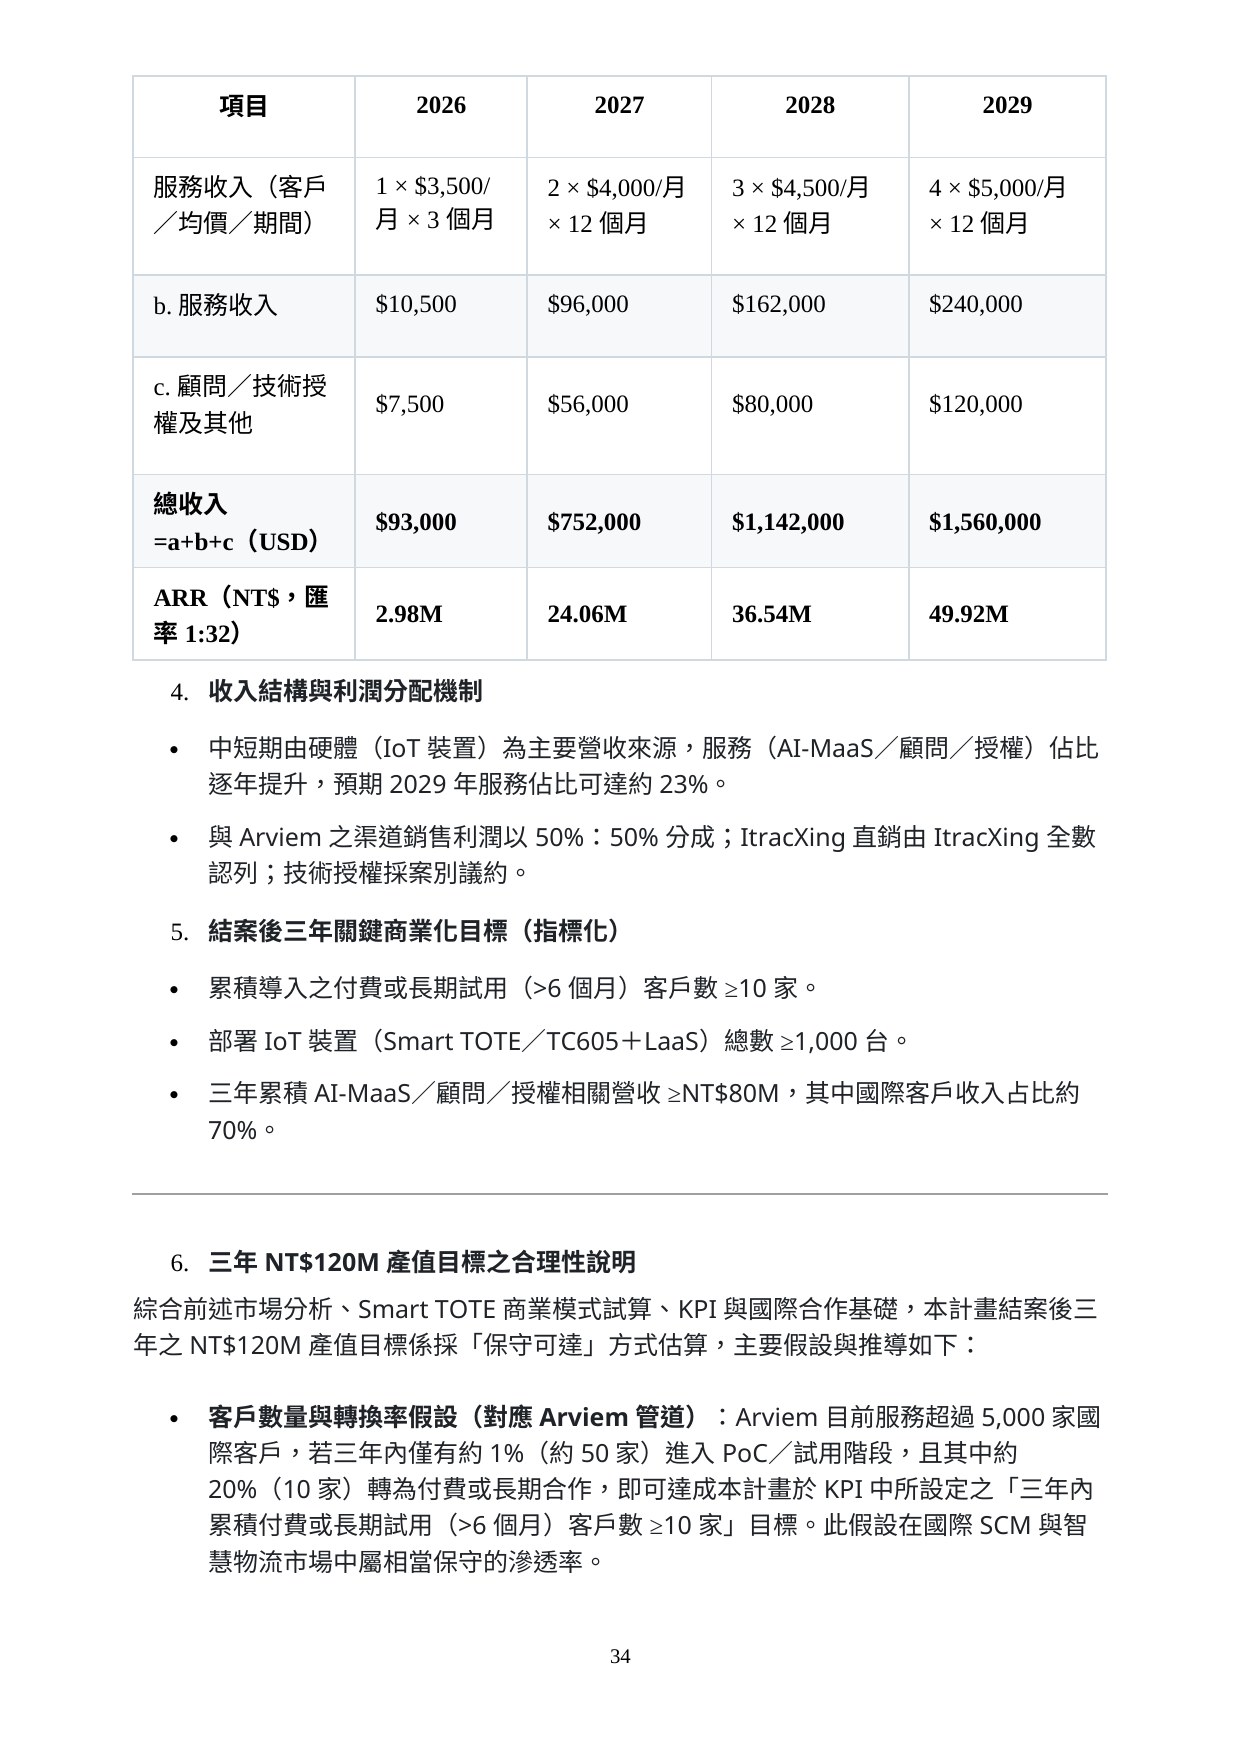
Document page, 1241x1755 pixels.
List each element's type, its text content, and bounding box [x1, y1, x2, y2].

table_cell $240,000 [910, 276, 1105, 356]
table_cell $1,142,000 [712, 475, 908, 567]
text 綜合前述市場分析、Smart TOTE 商業模式試算、KPI 與國際合作基礎，本計畫結案後三年之 NT$120M 產值目標係採「保守可達」方式估算，主要假設與推導如下： [133, 1289, 1107, 1362]
list 三年 NT$120M 產值目標之合理性說明 [170, 1242, 1107, 1279]
table_cell 49.92M [910, 568, 1105, 659]
list 與 Arviem 之渠道銷售利潤以 50%：50% 分成；ItracXing 直銷由 ItracXing 全數認列；技術授權採案別議約。 [170, 818, 1107, 890]
table_cell $10,500 [356, 276, 526, 356]
table_cell $93,000 [356, 475, 526, 567]
table_cell $7,500 [356, 358, 526, 474]
list 累積導入之付費或長期試用（>6 個月）客戶數 ≥10 家。 [170, 968, 1107, 1004]
table_cell $1,560,000 [910, 475, 1105, 567]
list 中短期由硬體（IoT 裝置）為主要營收來源，服務（AI-MaaS／顧問／授權）佔比逐年提升，預期 2029 年服務佔比可達約 23%。 [170, 728, 1107, 801]
table_cell 4 × $5,000/月 × 12 個月 [910, 158, 1105, 274]
table_cell $752,000 [528, 475, 711, 567]
table_header 2028 [712, 77, 908, 157]
table_cell 1 × $3,500/月 × 3 個月 [356, 158, 526, 274]
table_cell b. 服務收入 [134, 276, 354, 356]
list 結案後三年關鍵商業化目標（指標化） [170, 911, 1107, 947]
table_cell 2 × $4,000/月 × 12 個月 [528, 158, 711, 274]
table_cell c. 顧問／技術授權及其他 [134, 358, 354, 474]
table_header 項目 [134, 77, 354, 157]
table_header 2027 [528, 77, 711, 157]
table_cell $162,000 [712, 276, 908, 356]
table_cell 服務收入（客戶／均價／期間） [134, 158, 354, 274]
list 三年累積 AI-MaaS／顧問／授權相關營收 ≥NT$80M，其中國際客戶收入占比約 70%。 [170, 1074, 1107, 1146]
table_cell 2.98M [356, 568, 526, 659]
table_cell 36.54M [712, 568, 908, 659]
table_cell $56,000 [528, 358, 711, 474]
table_header 2026 [356, 77, 526, 157]
table_cell $96,000 [528, 276, 711, 356]
list 收入結構與利潤分配機制 [170, 671, 1107, 708]
table_cell ARR（NT$，匯率 1:32） [134, 568, 354, 659]
table_cell 24.06M [528, 568, 711, 659]
table_cell 總收入=a+b+c（USD） [134, 475, 354, 567]
list 部署 IoT 裝置（Smart TOTE／TC605＋LaaS）總數 ≥1,000 台。 [170, 1021, 1107, 1057]
table_cell 3 × $4,500/月 × 12 個月 [712, 158, 908, 274]
table_cell $80,000 [712, 358, 908, 474]
table_cell $120,000 [910, 358, 1105, 474]
list 客戶數量與轉換率假設（對應 Arviem 管道）：Arviem 目前服務超過 5,000 家國際客戶，若三年內僅有約 1%（約 50 家）進入 PoC／試用階段，且其中約 20%（10 家）轉為付費或長期合作，即可達成本計畫於 KPI 中所設定之「三年內累積付費或長期試用（>6 個月）客戶數 ≥10 家」目標。此假設在國際 SCM 與智慧物流市場中屬相當保守的滲透率。 [170, 1397, 1107, 1578]
table_header 2029 [910, 77, 1105, 157]
